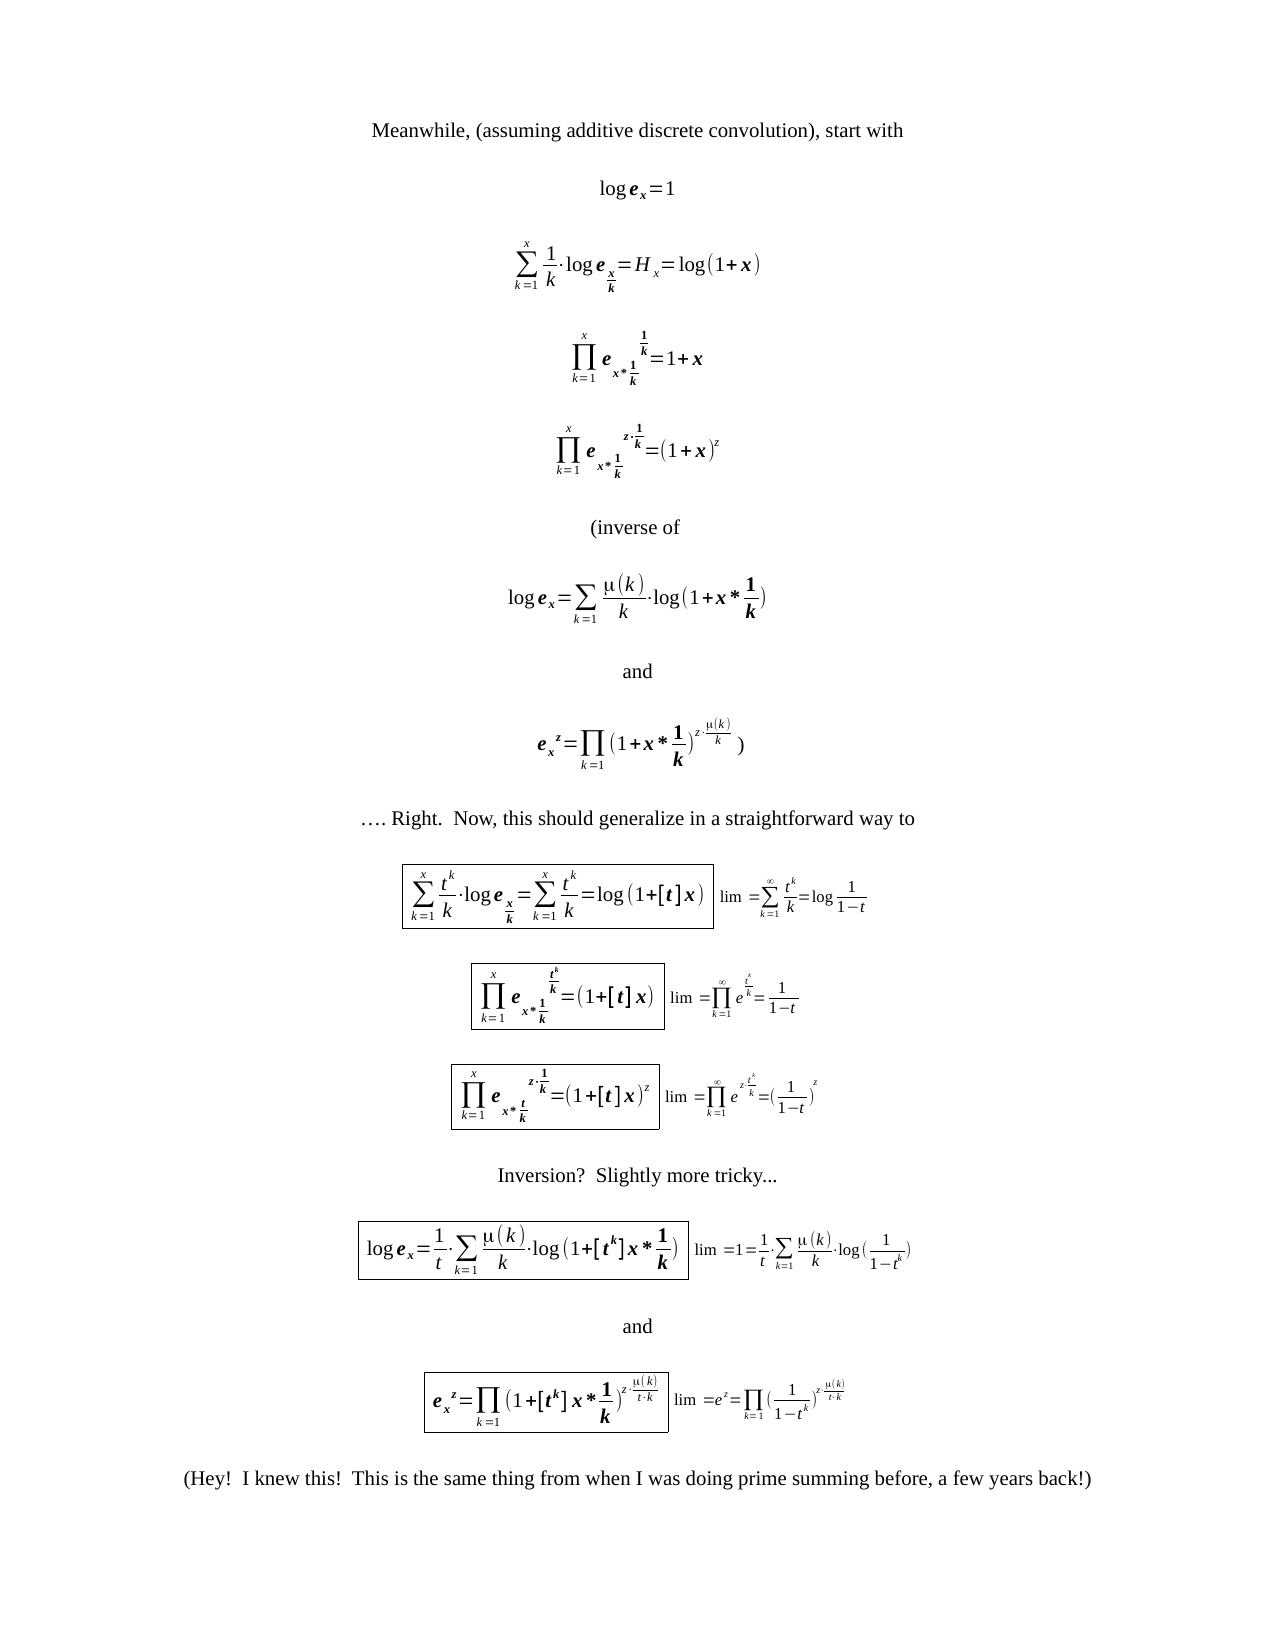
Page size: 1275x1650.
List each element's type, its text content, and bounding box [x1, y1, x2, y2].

text Meanwhile, (assuming additive discrete convolution), start with [118, 118, 1157, 142]
text and [118, 1313, 1157, 1338]
text (inverse of [118, 515, 1157, 539]
text …. Right. Now, this should generalize in a straightforward way to [118, 806, 1157, 830]
text ) [118, 717, 1157, 772]
text and [118, 659, 1157, 683]
text (Hey! I knew this! This is the same thing from when I was doing prime summing before, a few years back!) [118, 1466, 1157, 1490]
text Inversion? Slightly more tricky... [118, 1163, 1157, 1187]
